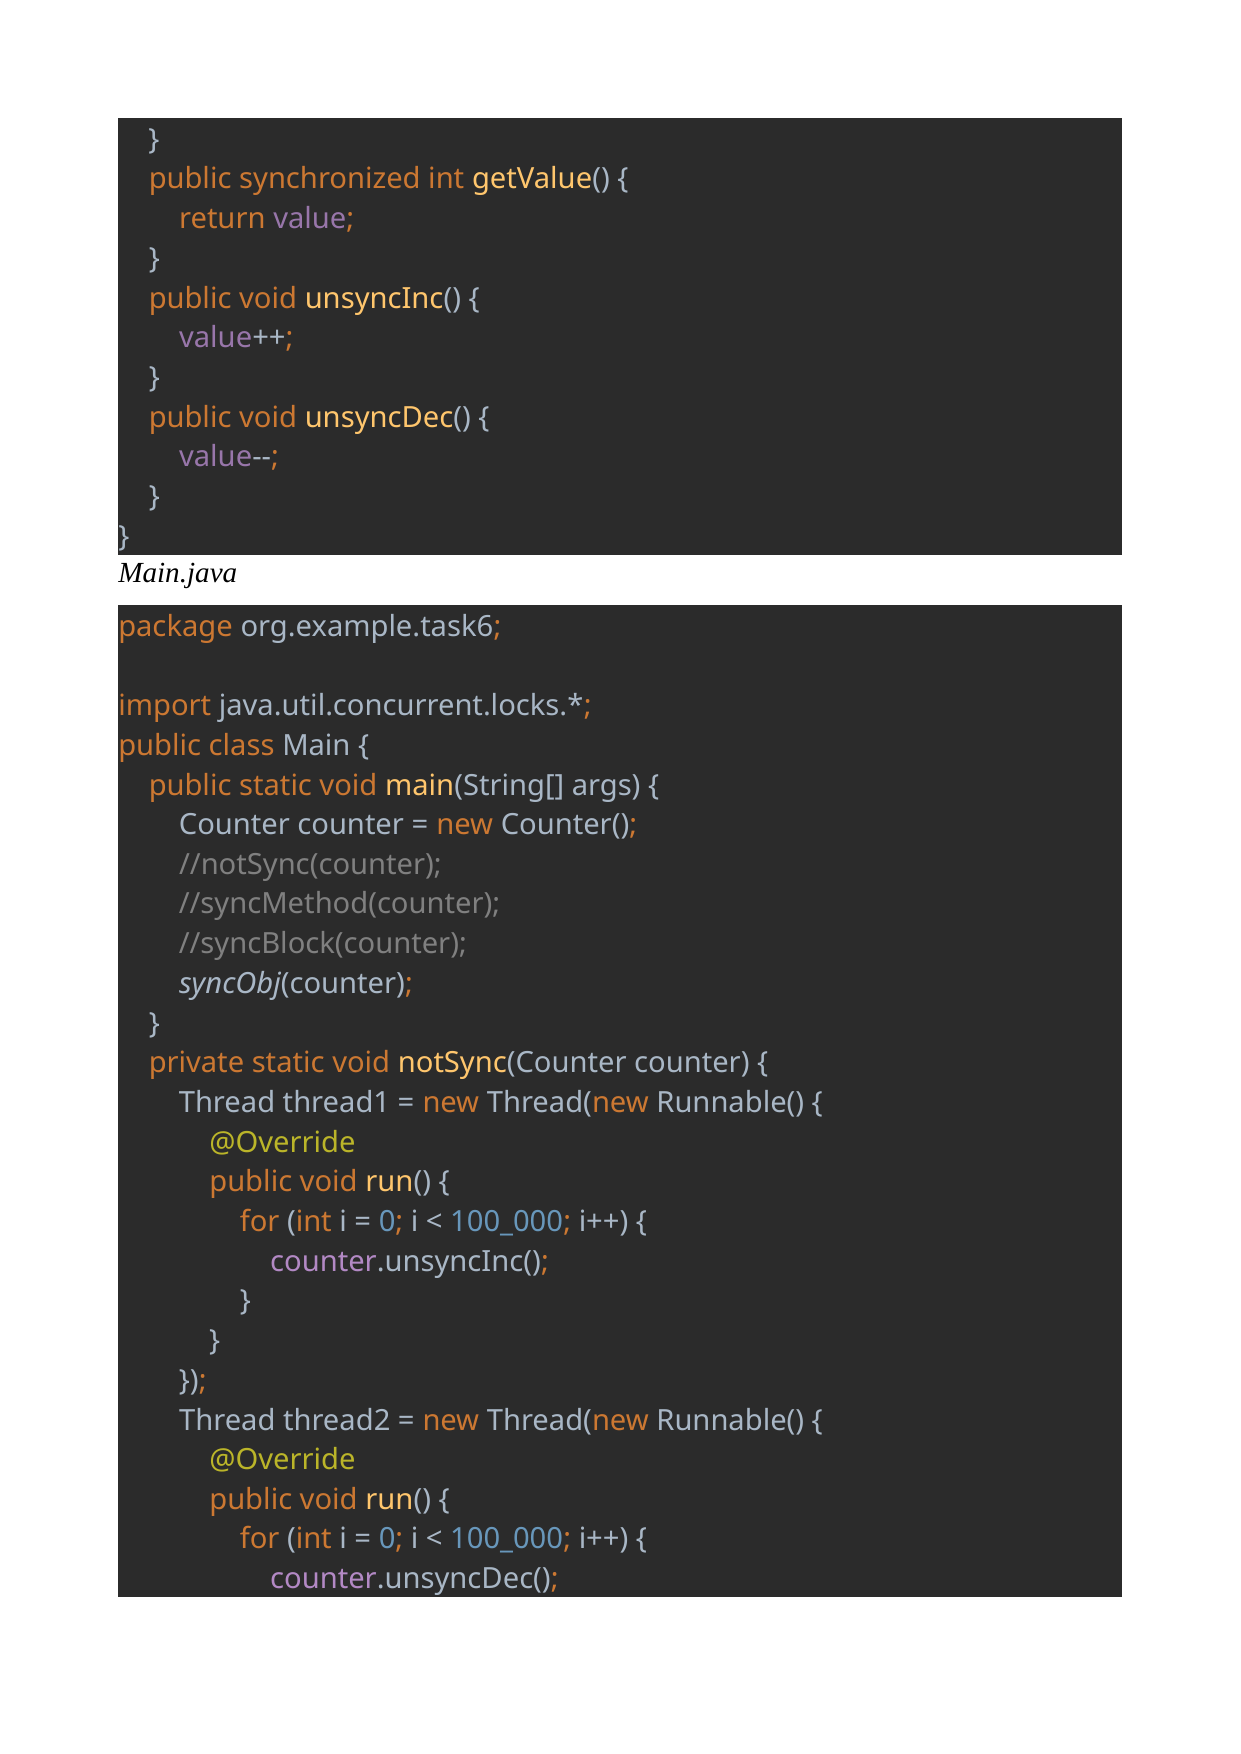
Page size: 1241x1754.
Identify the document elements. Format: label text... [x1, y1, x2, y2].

text Main.java [118, 555, 1122, 588]
text } public synchronized int getValue() { return value; } public void unsyncInc() { value++; } public void unsyncDec() { value--; } } [118, 118, 1122, 555]
text package org.example.task6; import java.util.concurrent.locks.*; public class Main { public static void main(String[] args) { Counter counter = new Counter(); //notSync(counter); //syncMethod(counter); //syncBlock(counter); syncObj(counter); } private static void notSync(Counter counter) { Thread thread1 = new Thread(new Runnable() { @Override public void run() { for (int i = 0; i < 100_000; i++) { counter.unsyncInc(); } } }); Thread thread2 = new Thread(new Runnable() { @Override public void run() { for (int i = 0; i < 100_000; i++) { counter.unsyncDec(); [118, 605, 1122, 1597]
